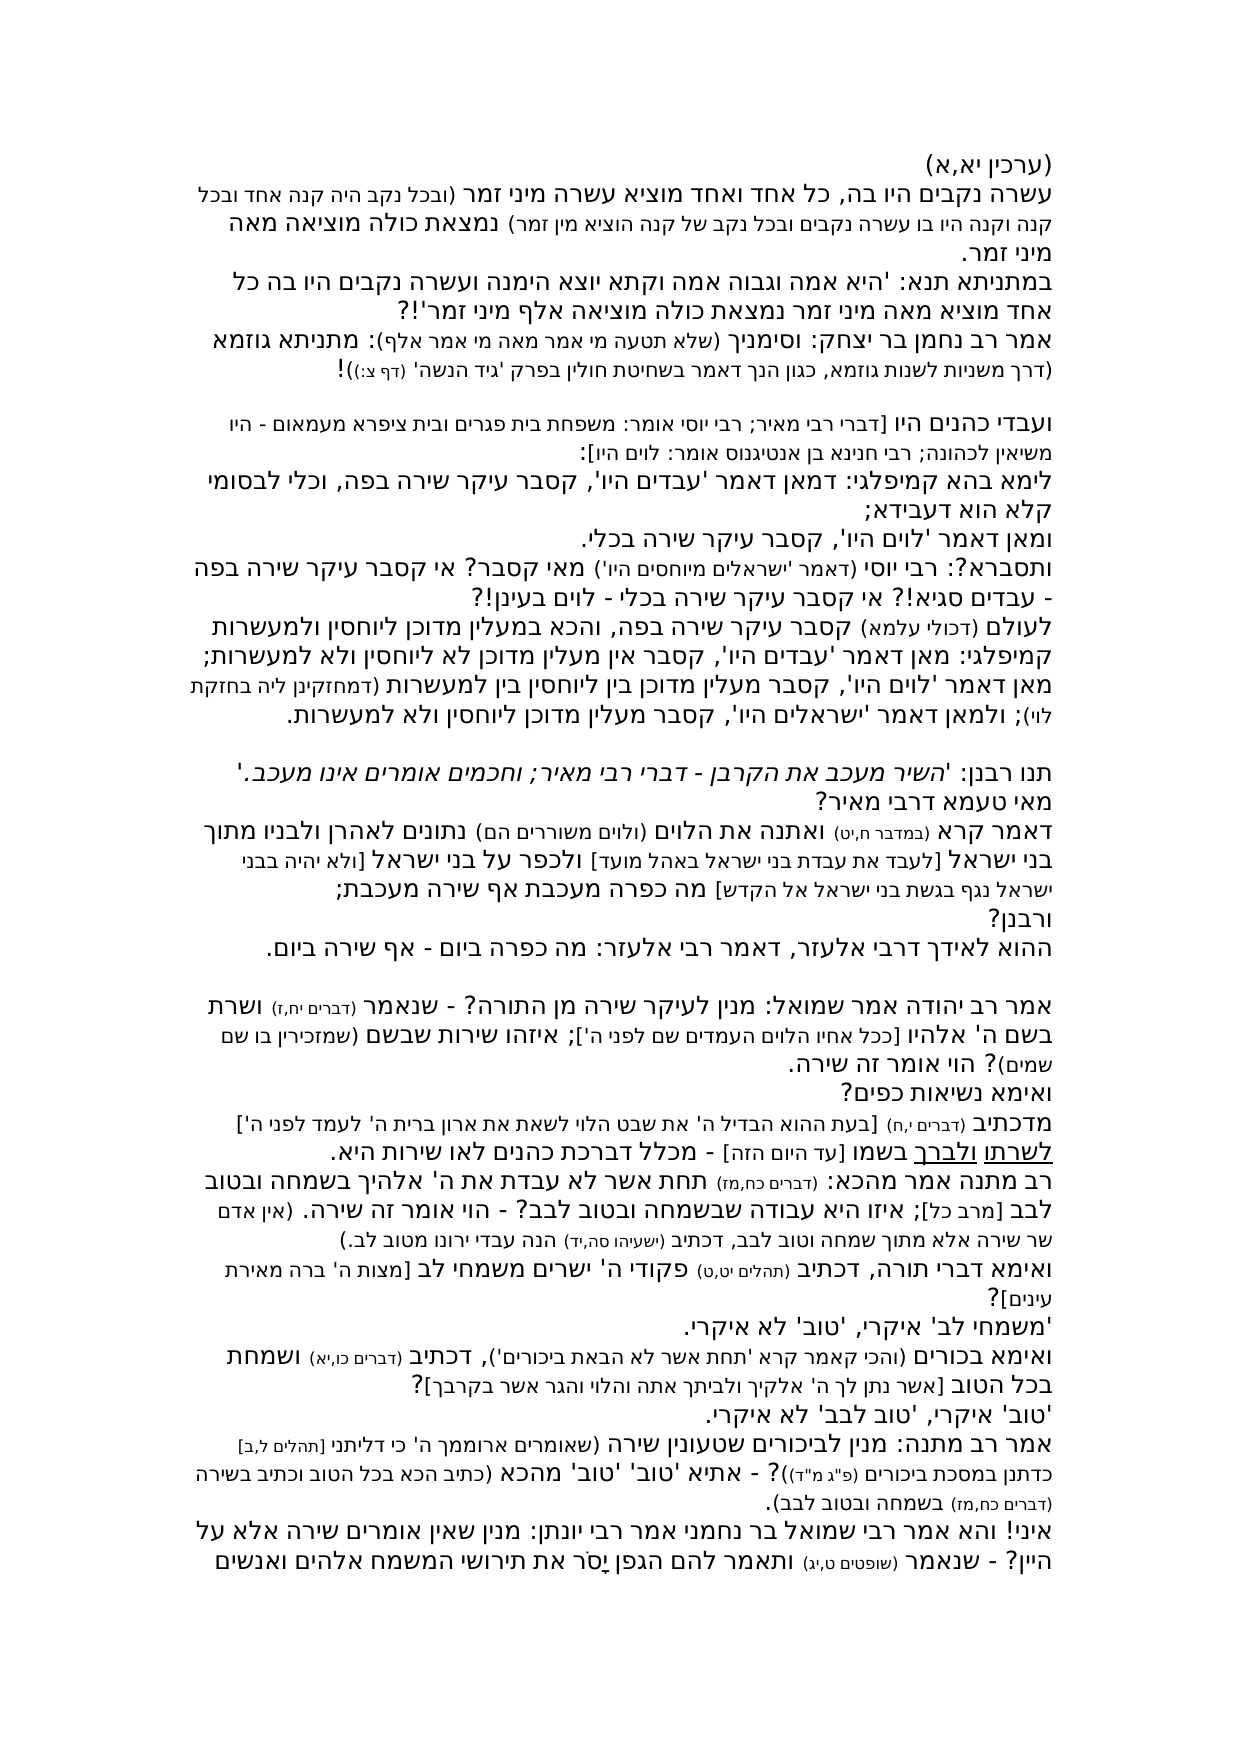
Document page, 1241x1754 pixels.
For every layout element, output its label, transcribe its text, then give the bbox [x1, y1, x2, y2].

text רב מתנה אמר מהכא: (דברים כח,מז) תחת אשר לא עבדת את ה' אלהיך בשמחה ובטוב לבב [מרב כל]; איזו היא עבודה שבשמחה ובטוב לבב? - הוי אומר זה שירה. (אין אדם שר שירה אלא מתוך שמחה וטוב לבב, דכתיב (ישעיהו סה,יד) הנה עבדי ירונו מטוב לב.) [187, 1166, 1053, 1254]
text ועבדי כהנים היו [דברי רבי מאיר; רבי יוסי אומר: משפחת בית פגרים ובית ציפרא מעמאום - היו משיאין לכהונה; רבי חנינא בן אנטיגנוס אומר: לוים היו]: [187, 408, 1053, 466]
text (ערכין יא,א) [187, 150, 1053, 179]
text ואימא דברי תורה, דכתיב (תהלים יט,ט) פקודי ה' ישרים משמחי לב [מצות ה' ברה מאירת עינים]? [187, 1254, 1053, 1312]
text אמר רב יהודה אמר שמואל: מנין לעיקר שירה מן התורה? - שנאמר (דברים יח,ז) ושרת בשם ה' אלהיו [ככל אחיו הלוים העמדים שם לפני ה']; איזהו שירות שבשם (שמזכירין בו שם שמים)? הוי אומר זה שירה. [187, 991, 1053, 1079]
text דאמר קרא (במדבר ח,יט) ואתנה את הלוים (ולוים משוררים הם) נתונים לאהרן ולבניו מתוך בני ישראל [לעבד את עבדת בני ישראל באהל מועד] ולכפר על בני ישראל [ולא יהיה בבני ישראל נגף בגשת בני ישראל אל הקדש] מה כפרה מעכבת אף שירה מעכבת; [187, 816, 1053, 904]
text ההוא לאידך דרבי אלעזר, דאמר רבי אלעזר: מה כפרה ביום - אף שירה ביום. [187, 933, 1053, 962]
text לימא בהא קמיפלגי: דמאן דאמר 'עבדים היו', קסבר עיקר שירה בפה, וכלי לבסומי קלא הוא דעבידא; [187, 466, 1053, 524]
text ואימא נשיאות כפים? [187, 1079, 1053, 1108]
text עשרה נקבים היו בה, כל אחד ואחד מוציא עשרה מיני זמר (ובכל נקב היה קנה אחד ובכל קנה וקנה היו בו עשרה נקבים ובכל נקב של קנה הוציא מין זמר) נמצאת כולה מוציאה מאה מיני זמר. [187, 179, 1053, 267]
text אמר רב מתנה: מנין לביכורים שטעונין שירה (שאומרים ארוממך ה' כי דליתני [תהלים ל,ב] כדתנן במסכת ביכורים (פ"ג מ"ד))? - אתיא 'טוב' 'טוב' מהכא (כתיב הכא בכל הטוב וכתיב בשירה (דברים כח,מז) בשמחה ובטוב לבב). [187, 1429, 1053, 1517]
text 'טוב' איקרי, 'טוב לבב' לא איקרי. [187, 1400, 1053, 1429]
text אמר רב נחמן בר יצחק: וסימניך (שלא תטעה מי אמר מאה מי אמר אלף): מתניתא גוזמא (דרך משניות לשנות גוזמא, כגון הנך דאמר בשחיטת חולין בפרק 'גיד הנשה' (דף צ:))! [187, 325, 1053, 384]
text איני! והא אמר רבי שמואל בר נחמני אמר רבי יונתן: מנין שאין אומרים שירה אלא על היין? - שנאמר (שופטים ט,יג) ותאמר להם הגפן יָסֹר את תירושי המשמח אלהים ואנשים [187, 1517, 1053, 1575]
text במתניתא תנא: 'היא אמה וגבוה אמה וקתא יוצא הימנה ועשרה נקבים היו בה כל אחד מוציא מאה מיני זמר נמצאת כולה מוציאה אלף מיני זמר'!? [187, 267, 1053, 325]
text תנו רבנן: 'השיר מעכב את הקרבן - דברי רבי מאיר; וחכמים אומרים אינו מעכב.' [187, 758, 1053, 787]
text מדכתיב (דברים י,ח) [בעת ההוא הבדיל ה' את שבט הלוי לשאת את ארון ברית ה' לעמד לפני ה'] לשרתו ולברך בשמו [עד היום הזה] - מכלל דברכת כהנים לאו שירות היא. [187, 1108, 1053, 1166]
text 'משמחי לב' איקרי, 'טוב' לא איקרי. [187, 1312, 1053, 1341]
text ותסברא?: רבי יוסי (דאמר 'ישראלים מיוחסים היו') מאי קסבר? אי קסבר עיקר שירה בפה - עבדים סגיא!? אי קסבר עיקר שירה בכלי - לוים בעינן!? [187, 554, 1053, 612]
text ואימא בכורים (והכי קאמר קרא 'תחת אשר לא הבאת ביכורים'), דכתיב (דברים כו,יא) ושמחת בכל הטוב [אשר נתן לך ה' אלקיך ולביתך אתה והלוי והגר אשר בקרבך]? [187, 1341, 1053, 1400]
text מאי טעמא דרבי מאיר? [187, 787, 1053, 816]
text ורבנן? [187, 904, 1053, 933]
text לעולם (דכולי עלמא) קסבר עיקר שירה בפה, והכא במעלין מדוכן ליוחסין ולמעשרות קמיפלגי: מאן דאמר 'עבדים היו', קסבר אין מעלין מדוכן לא ליוחסין ולא למעשרות; מאן דאמר 'לוים היו', קסבר מעלין מדוכן בין ליוחסין בין למעשרות (דמחזקינן ליה בחזקת לוי); ולמאן דאמר 'ישראלים היו', קסבר מעלין מדוכן ליוחסין ולא למעשרות. [187, 612, 1053, 729]
text ומאן דאמר 'לוים היו', קסבר עיקר שירה בכלי. [187, 524, 1053, 554]
